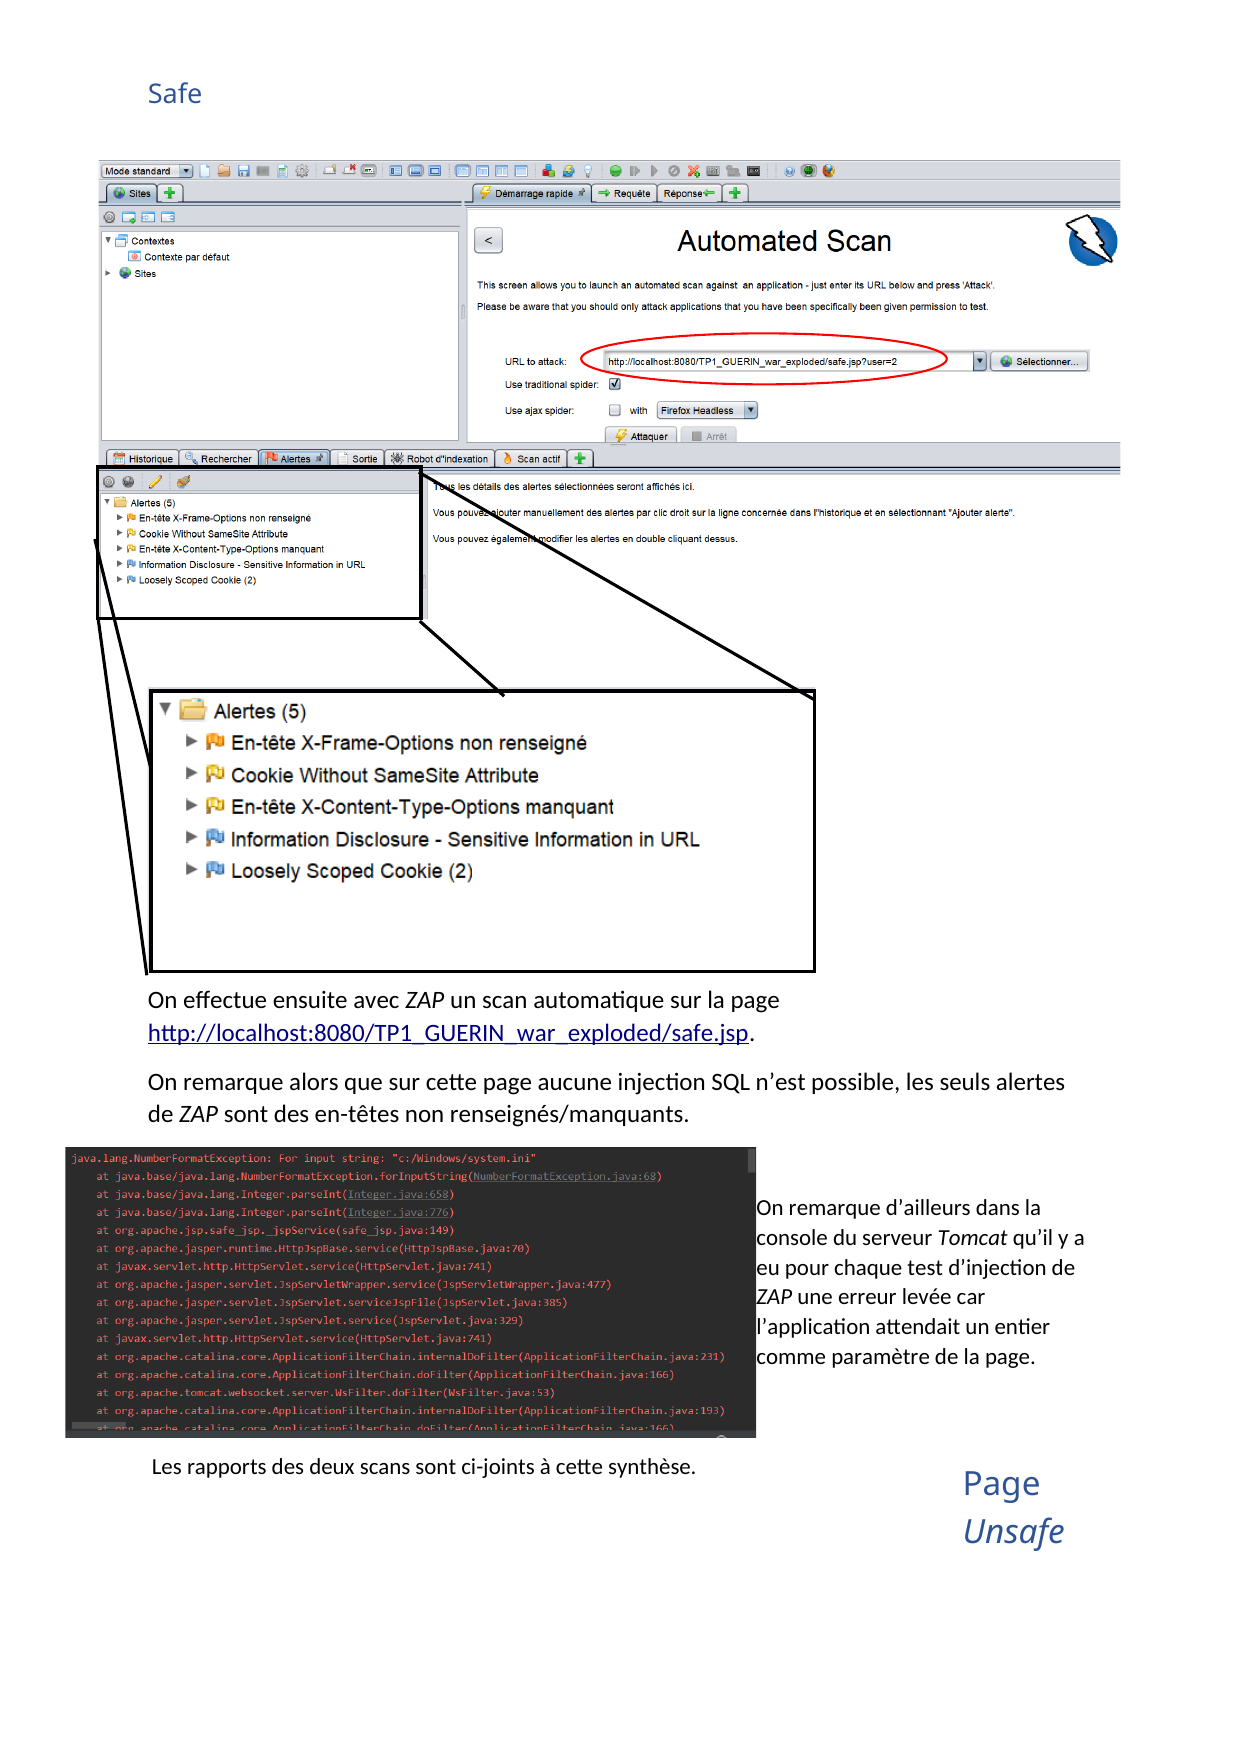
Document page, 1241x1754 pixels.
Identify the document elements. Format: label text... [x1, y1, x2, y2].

subtitle Page Unsafe [962, 1459, 1093, 1553]
text On remarque d’ailleurs dans la console du serveur Tomcat qu’il y a eu pour chaque test d’injection de ZAP une erreur levée car l’application attendait un entier comme paramètre de la page. [757, 1193, 1093, 1370]
text On effectue ensuite avec ZAP un scan automatique sur la page http://localhost:8080/TP1_GUERIN_war_exploded/safe.jsp. [148, 984, 1093, 1047]
subtitle Safe [148, 75, 1093, 112]
text On remarque alors que sur cette page aucune injection SQL n’est possible, les seuls alertes de ZAP sont des en-têtes non renseignés/manquants. [148, 1066, 1093, 1128]
text Les rapports des deux scans sont ci-joints à cette synthèse. [152, 1452, 946, 1480]
